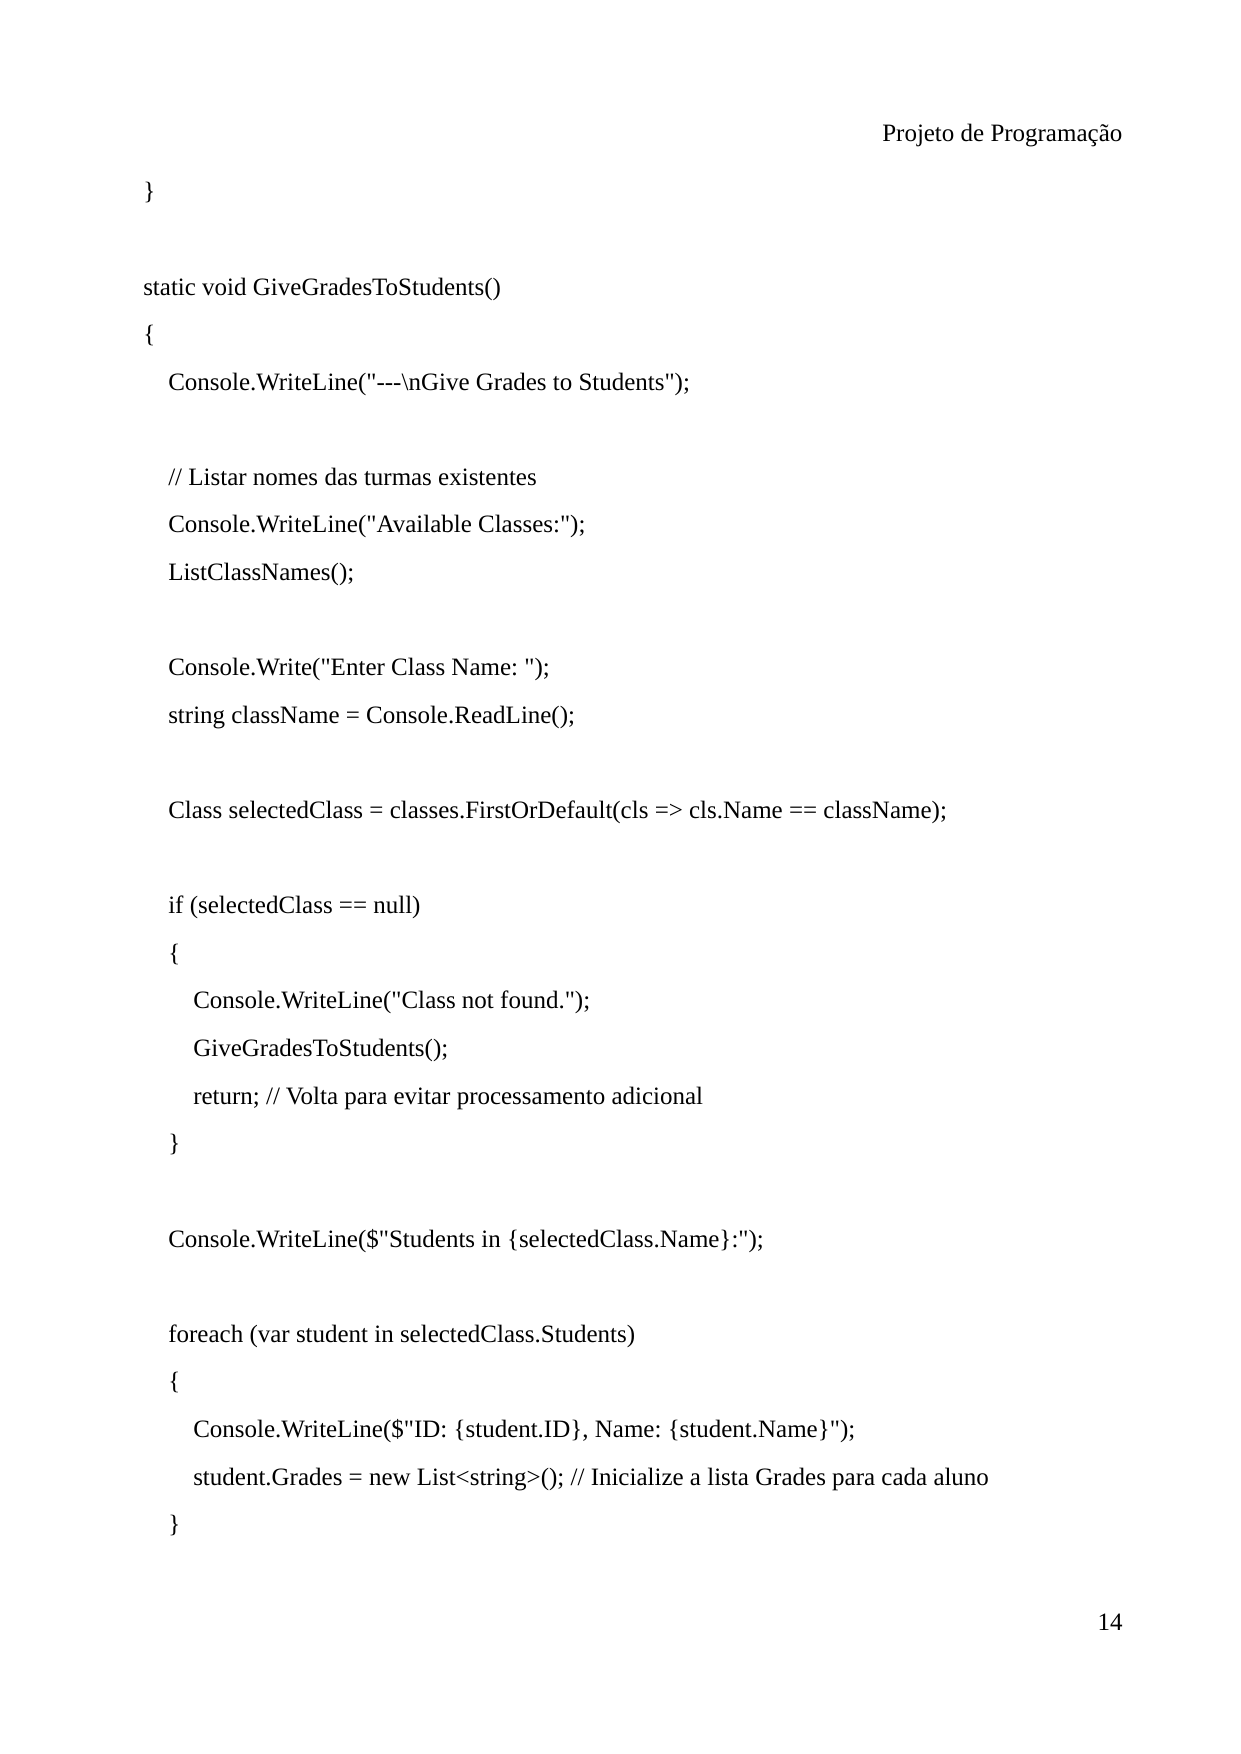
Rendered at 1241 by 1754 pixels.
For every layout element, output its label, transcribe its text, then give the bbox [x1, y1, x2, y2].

text } [118, 1509, 1122, 1538]
text Console.WriteLine("Available Classes:"); [118, 509, 1122, 538]
text Console.Write("Enter Class Name: "); [118, 652, 1122, 681]
text Console.WriteLine("---\nGive Grades to Students"); [118, 367, 1122, 396]
text student.Grades = new List<string>(); // Inicialize a lista Grades para cada aluno [118, 1462, 1122, 1490]
text { [118, 319, 1122, 348]
text ListClassNames(); [118, 557, 1122, 586]
text } [118, 1128, 1122, 1157]
text } [118, 176, 1122, 205]
text Console.WriteLine($"Students in {selectedClass.Name}:"); [118, 1224, 1122, 1252]
text return; // Volta para evitar processamento adicional [118, 1081, 1122, 1109]
text Class selectedClass = classes.FirstOrDefault(cls => cls.Name == className); [118, 795, 1122, 824]
text { [118, 938, 1122, 967]
text GiveGradesToStudents(); [118, 1033, 1122, 1062]
text // Listar nomes das turmas existentes [118, 462, 1122, 491]
text static void GiveGradesToStudents() [118, 272, 1122, 300]
text Console.WriteLine($"ID: {student.ID}, Name: {student.Name}"); [118, 1414, 1122, 1443]
text foreach (var student in selectedClass.Students) [118, 1319, 1122, 1348]
text string className = Console.ReadLine(); [118, 700, 1122, 729]
text if (selectedClass == null) [118, 890, 1122, 919]
text { [118, 1366, 1122, 1395]
text Console.WriteLine("Class not found."); [118, 986, 1122, 1014]
